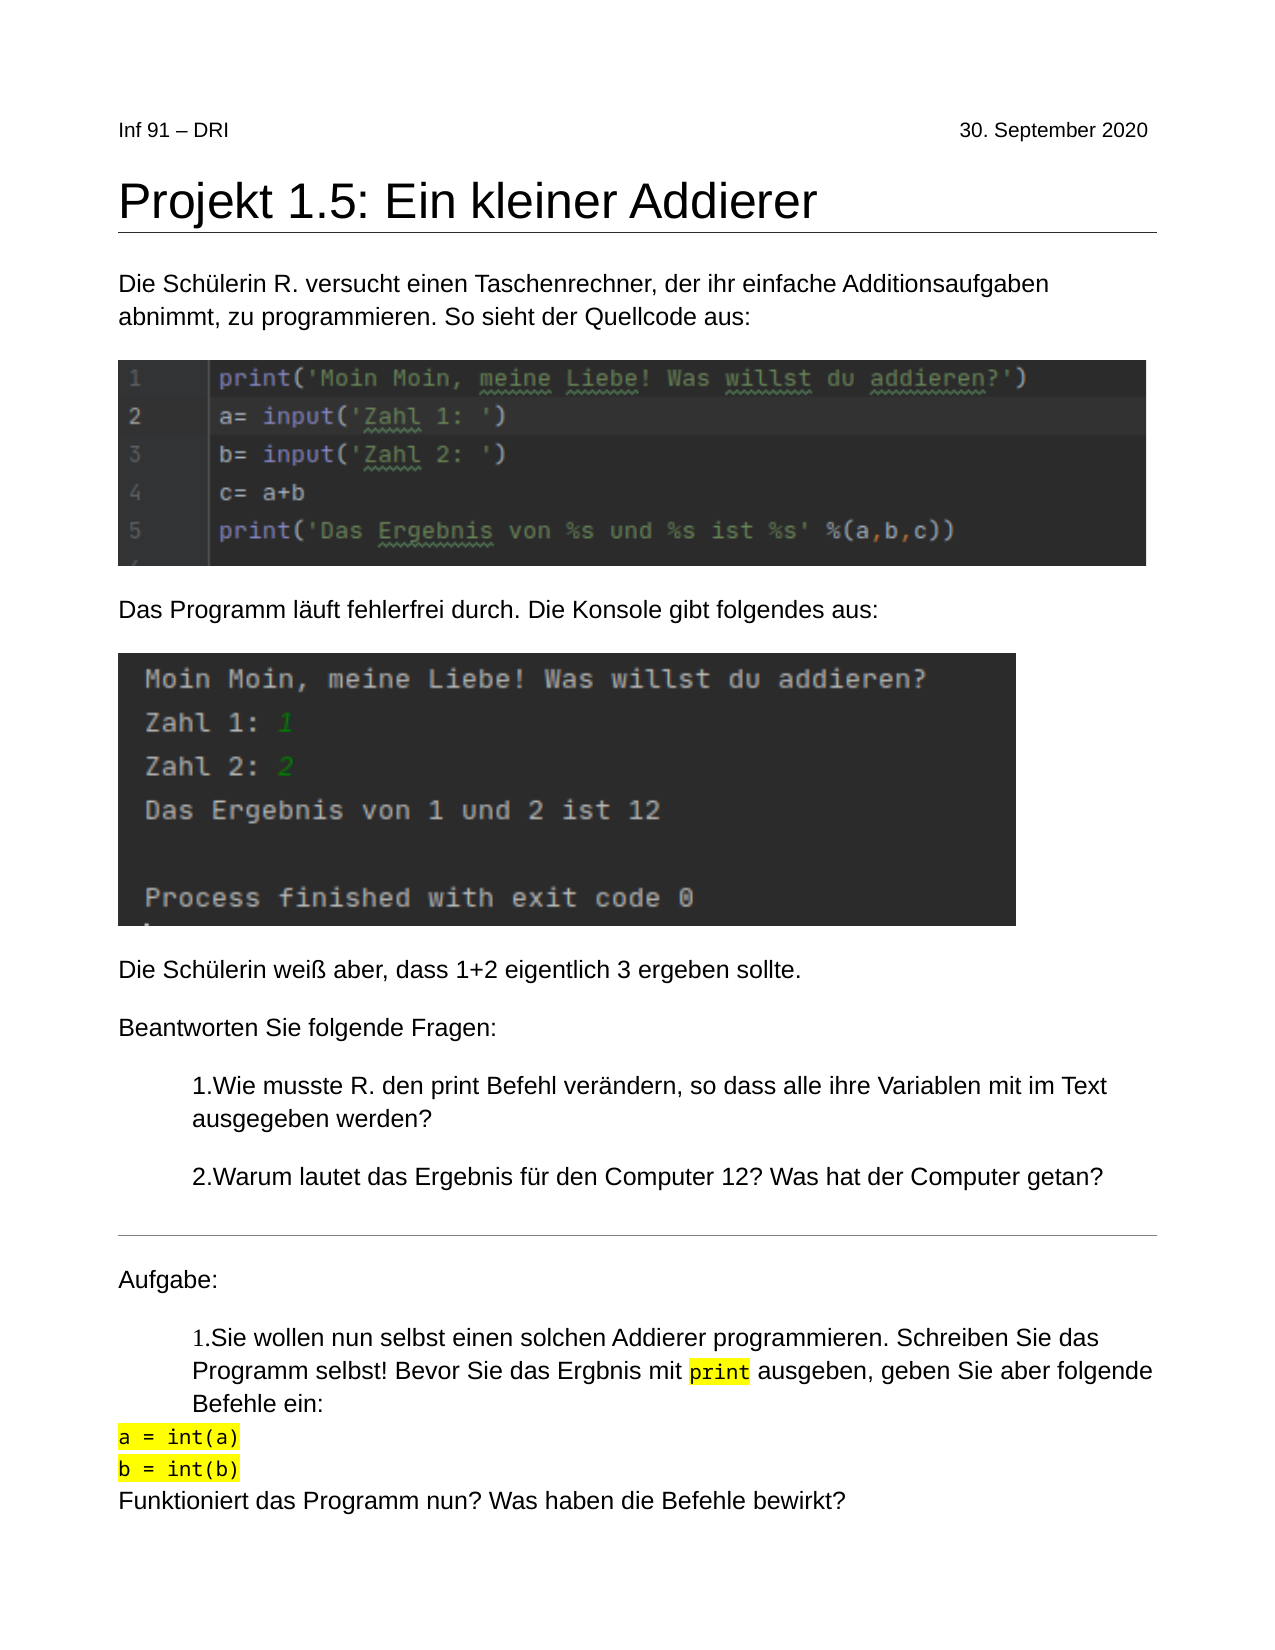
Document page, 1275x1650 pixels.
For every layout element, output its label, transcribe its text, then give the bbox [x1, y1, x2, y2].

list Sie wollen nun selbst einen solchen Addierer programmieren. Schreiben Sie das Programm selbst! Bevor Sie das Ergbnis mit print ausgeben, geben Sie aber folgende Befehle ein: [118, 1323, 1157, 1418]
text Das Programm läuft fehlerfrei durch. Die Konsole gibt folgendes aus: [118, 595, 1157, 624]
text Die Schülerin R. versucht einen Taschenrechner, der ihr einfache Additionsaufgaben abnimmt, zu programmieren. So sieht der Quellcode aus: [118, 269, 1157, 331]
list Wie musste R. den print Befehl verändern, so dass alle ihre Variablen mit im Text ausgegeben werden? [118, 1071, 1157, 1133]
text a = int(a) [118, 1422, 1157, 1450]
subtitle Inf 91 – DRI 30. September 2020 [118, 118, 1157, 142]
text Funktioniert das Programm nun? Was haben die Befehle bewirkt? [118, 1486, 1157, 1515]
text b = int(b) [118, 1454, 1157, 1482]
subtitle Projekt 1.5: Ein kleiner Addierer [118, 172, 1157, 232]
list Warum lautet das Ergebnis für den Computer 12? Was hat der Computer getan? [118, 1162, 1157, 1191]
picture [118, 360, 1147, 566]
picture [118, 653, 1016, 926]
text Aufgabe: [118, 1265, 1157, 1293]
text Die Schülerin weiß aber, dass 1+2 eigentlich 3 ergeben sollte. [118, 955, 1157, 984]
text Beantworten Sie folgende Fragen: [118, 1013, 1157, 1042]
